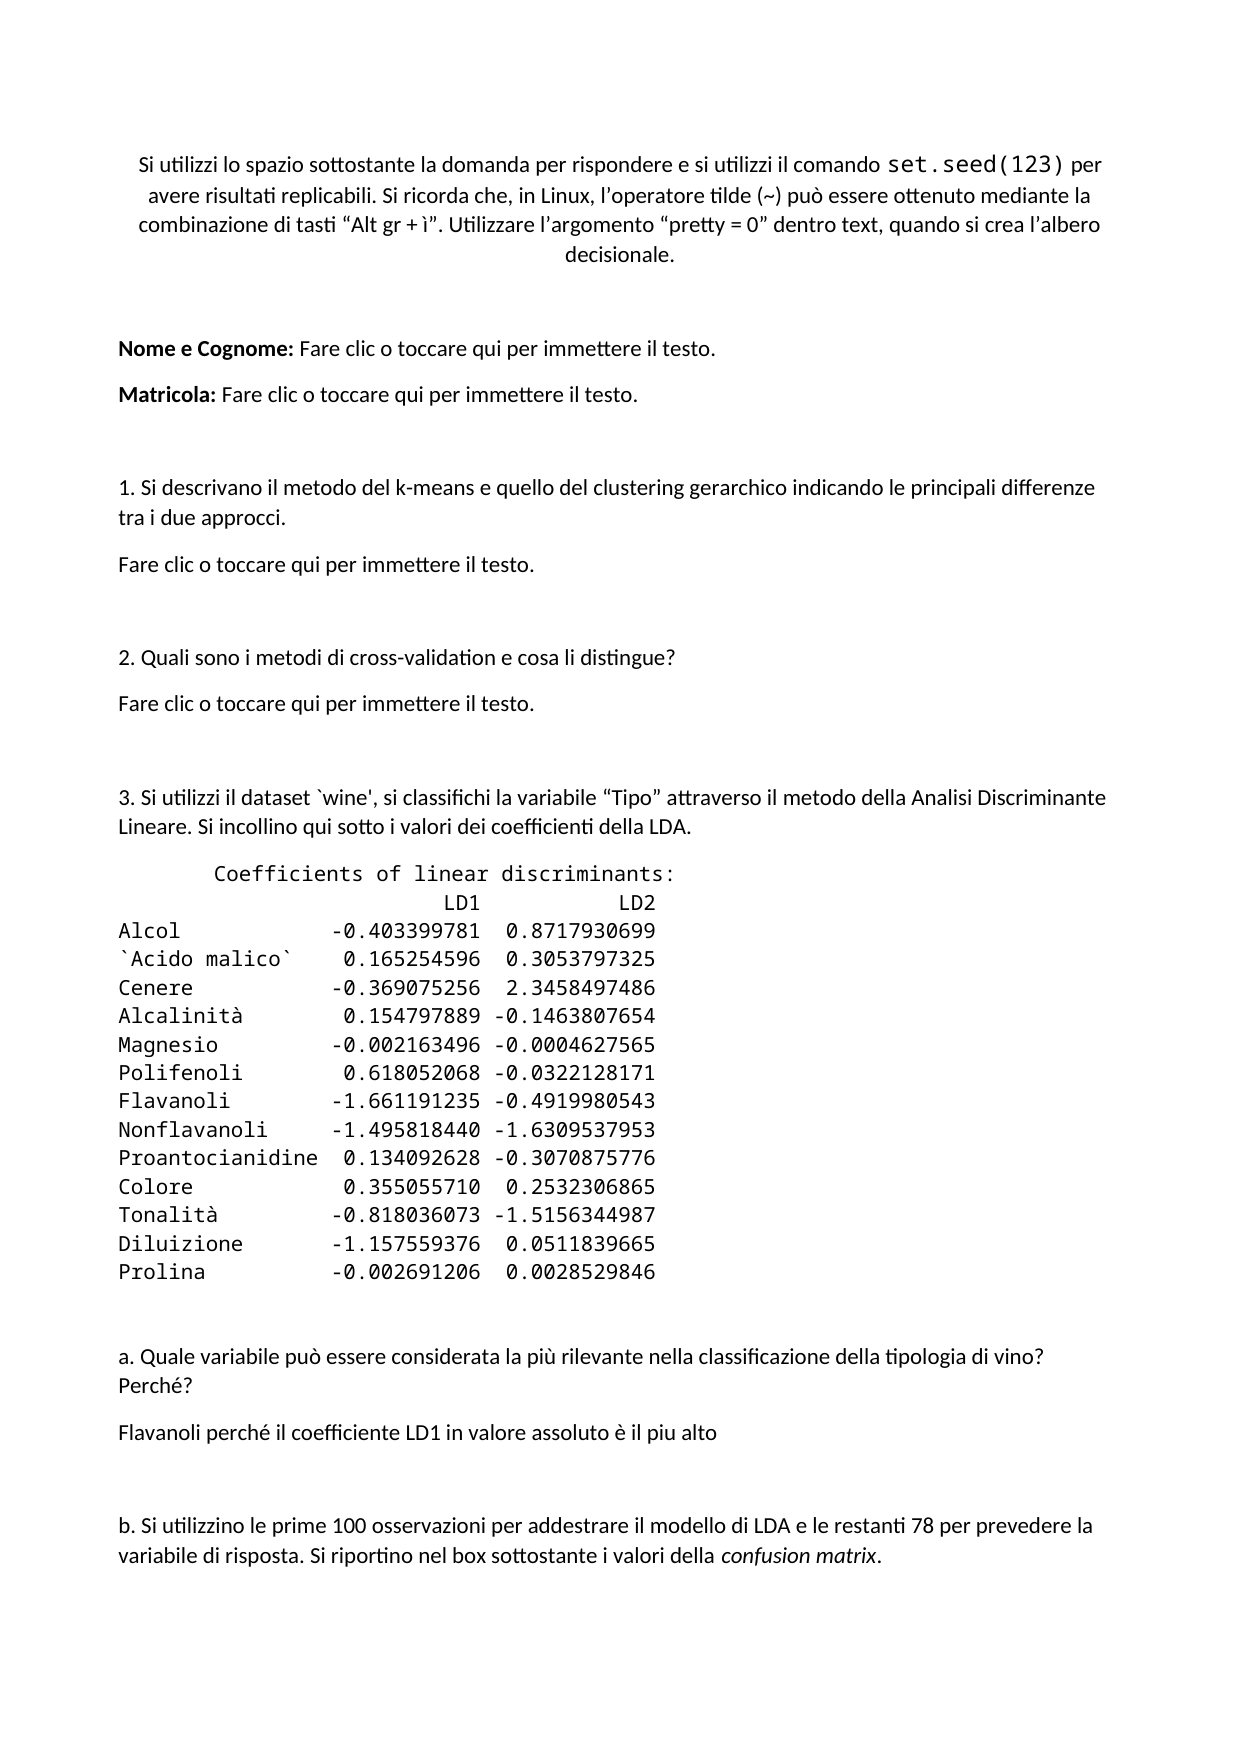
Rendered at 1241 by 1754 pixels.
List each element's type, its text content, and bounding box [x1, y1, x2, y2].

text 3. Si utilizzi il dataset `wine', si classifichi la variabile “Tipo” attraverso il metodo della Analisi Discriminante Lineare. Si incollino qui sotto i valori dei coefficienti della LDA. [118, 783, 1122, 841]
text Magnesio -0.002163496 -0.0004627565 [118, 1030, 1122, 1058]
text Alcalinità 0.154797889 -0.1463807654 [118, 1001, 1122, 1030]
text Fare clic o toccare qui per immettere il testo. [118, 689, 1122, 717]
text Si utilizzi lo spazio sottostante la domanda per rispondere e si utilizzi il comando set.seed(123) per avere risultati replicabili. Si ricorda che, in Linux, l’operatore tilde (~) può essere ottenuto mediante la combinazione di tasti “Alt gr + ì”. Utilizzare l’argomento “pretty = 0” dentro text, quando si crea l’albero decisionale. [118, 148, 1122, 268]
text Coefficients of linear discriminants: [118, 859, 1122, 888]
text Fare clic o toccare qui per immettere il testo. [118, 550, 1122, 578]
text Prolina -0.002691206 0.0028529846 [118, 1257, 1122, 1286]
text b. Si utilizzino le prime 100 osservazioni per addestrare il modello di LDA e le restanti 78 per prevedere la variabile di risposta. Si riportino nel box sottostante i valori della confusion matrix. [118, 1511, 1122, 1569]
text Diluizione -1.157559376 0.0511839665 [118, 1229, 1122, 1257]
text 2. Quali sono i metodi di cross-validation e cosa li distingue? [118, 643, 1122, 671]
text Tonalità -0.818036073 -1.5156344987 [118, 1200, 1122, 1229]
text Flavanoli perché il coefficiente LD1 in valore assoluto è il piu alto [118, 1418, 1122, 1446]
text Nome e Cognome: Fare clic o toccare qui per immettere il testo. [118, 334, 1122, 362]
text 1. Si descrivano il metodo del k-means e quello del clustering gerarchico indicando le principali differenze tra i due approcci. [118, 473, 1122, 531]
text Matricola: Fare clic o toccare qui per immettere il testo. [118, 380, 1122, 408]
text Nonflavanoli -1.495818440 -1.6309537953 [118, 1115, 1122, 1143]
text Polifenoli 0.618052068 -0.0322128171 [118, 1058, 1122, 1087]
text Alcol -0.403399781 0.8717930699 [118, 916, 1122, 944]
text `Acido malico` 0.165254596 0.3053797325 [118, 944, 1122, 973]
text Flavanoli -1.661191235 -0.4919980543 [118, 1087, 1122, 1115]
text a. Quale variabile può essere considerata la più rilevante nella classificazione della tipologia di vino? Perché? [118, 1342, 1122, 1400]
text Proantocianidine 0.134092628 -0.3070875776 [118, 1143, 1122, 1172]
text LD1 LD2 [118, 888, 1122, 916]
text Colore 0.355055710 0.2532306865 [118, 1172, 1122, 1200]
text Cenere -0.369075256 2.3458497486 [118, 973, 1122, 1001]
